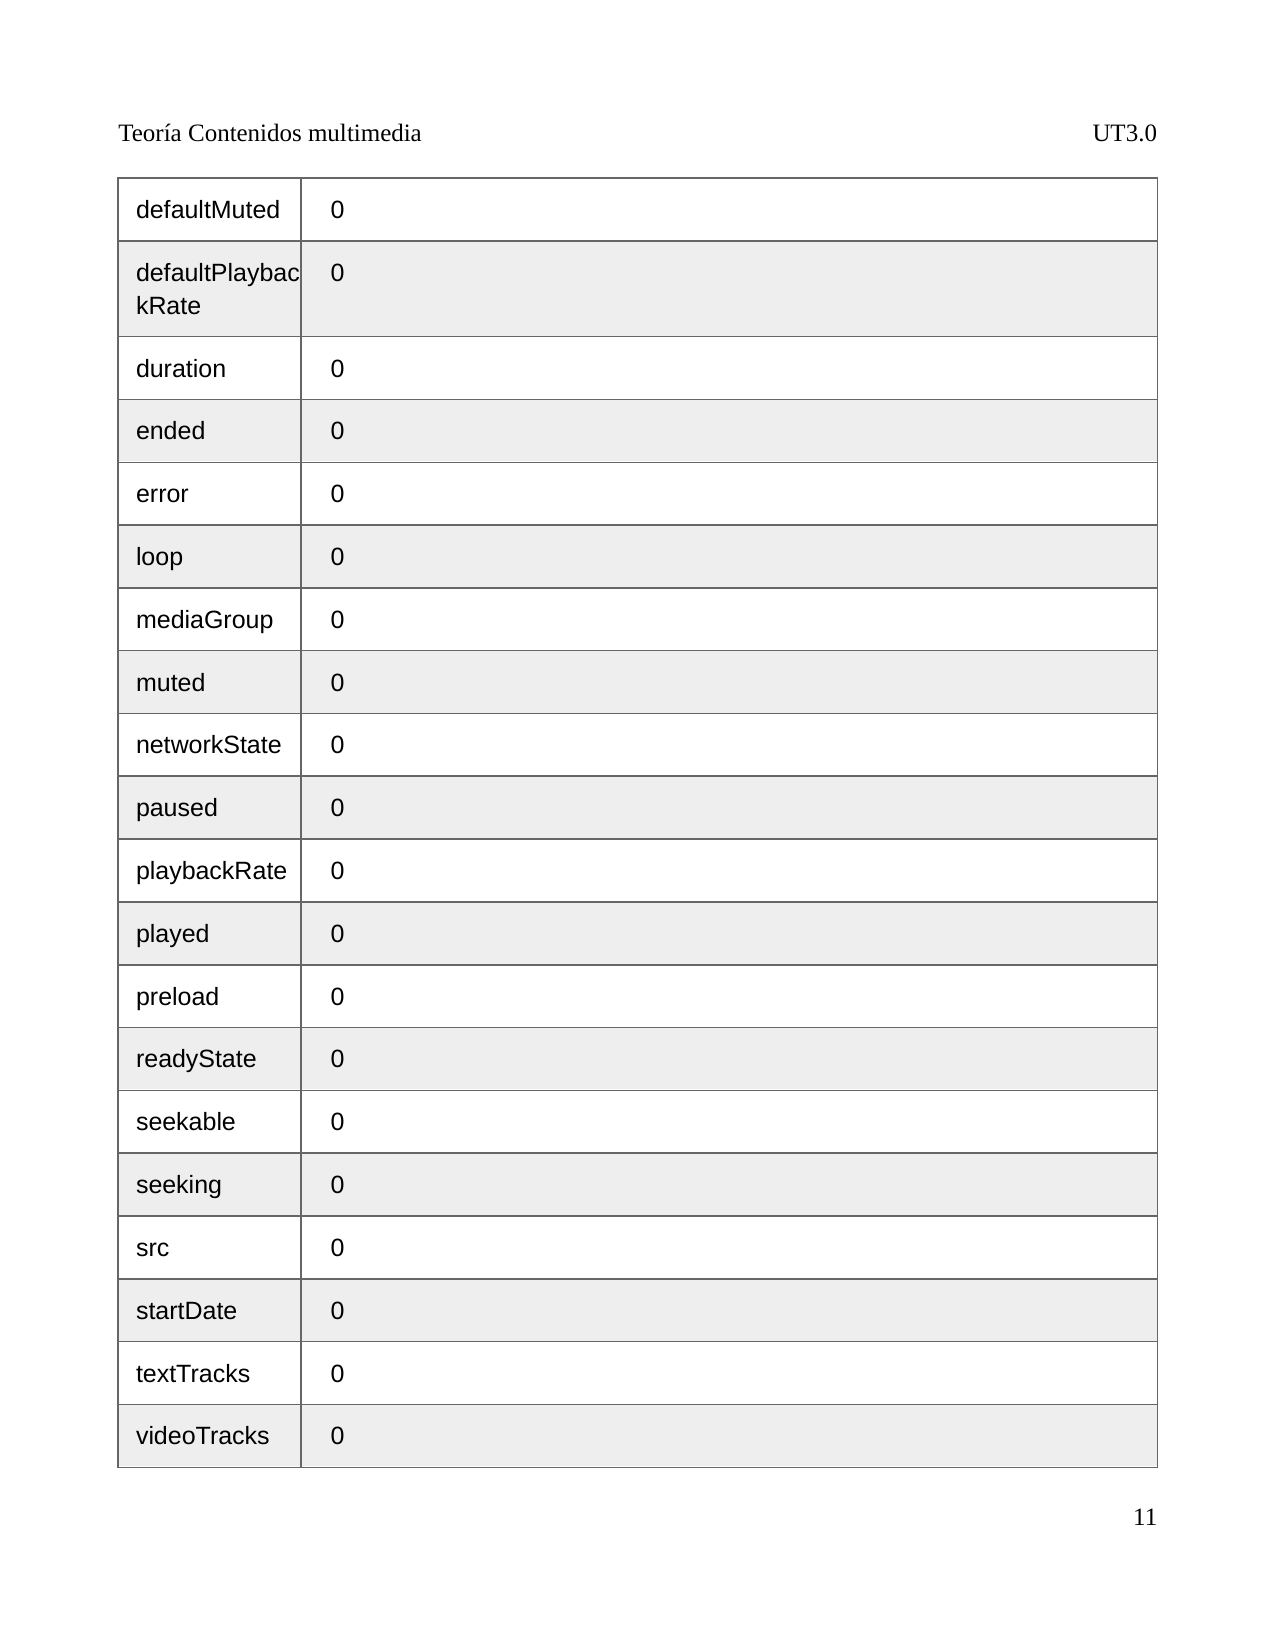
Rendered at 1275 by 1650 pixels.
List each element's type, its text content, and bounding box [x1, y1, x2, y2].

table_cell 0 [302, 463, 1157, 524]
table_cell 0 [302, 903, 1157, 964]
table_cell readyState [119, 1028, 300, 1089]
table_cell played [119, 903, 300, 964]
table_cell 0 [302, 1091, 1157, 1152]
table_cell 0 [302, 179, 1157, 240]
table_cell textTracks [119, 1342, 300, 1403]
table_cell 0 [302, 651, 1157, 713]
table_cell 0 [302, 1154, 1157, 1215]
table_cell preload [119, 966, 300, 1027]
table_cell error [119, 463, 300, 524]
table_cell seeking [119, 1154, 300, 1215]
table_cell 0 [302, 589, 1157, 650]
table_cell 0 [302, 966, 1157, 1027]
table_cell 0 [302, 1405, 1157, 1466]
table_cell 0 [302, 714, 1157, 775]
table_cell src [119, 1217, 300, 1278]
table_cell startDate [119, 1280, 300, 1341]
table_cell 0 [302, 1028, 1157, 1089]
table_cell 0 [302, 840, 1157, 901]
table_cell 0 [302, 777, 1157, 838]
table_cell videoTracks [119, 1405, 300, 1466]
table_cell muted [119, 651, 300, 713]
table_cell 0 [302, 1217, 1157, 1278]
table_cell 0 [302, 242, 1157, 336]
table_cell mediaGroup [119, 589, 300, 650]
table_cell loop [119, 526, 300, 587]
table_cell 0 [302, 1342, 1157, 1403]
table_cell networkState [119, 714, 300, 775]
table_cell paused [119, 777, 300, 838]
table_cell defaultPlaybackRate [119, 242, 300, 336]
table_cell ended [119, 400, 300, 461]
table_cell 0 [302, 526, 1157, 587]
table_cell 0 [302, 337, 1157, 398]
table_cell defaultMuted [119, 179, 300, 240]
table_cell seekable [119, 1091, 300, 1152]
table_cell 0 [302, 1280, 1157, 1341]
table_cell playbackRate [119, 840, 300, 901]
table_cell 0 [302, 400, 1157, 461]
table_cell duration [119, 337, 300, 398]
